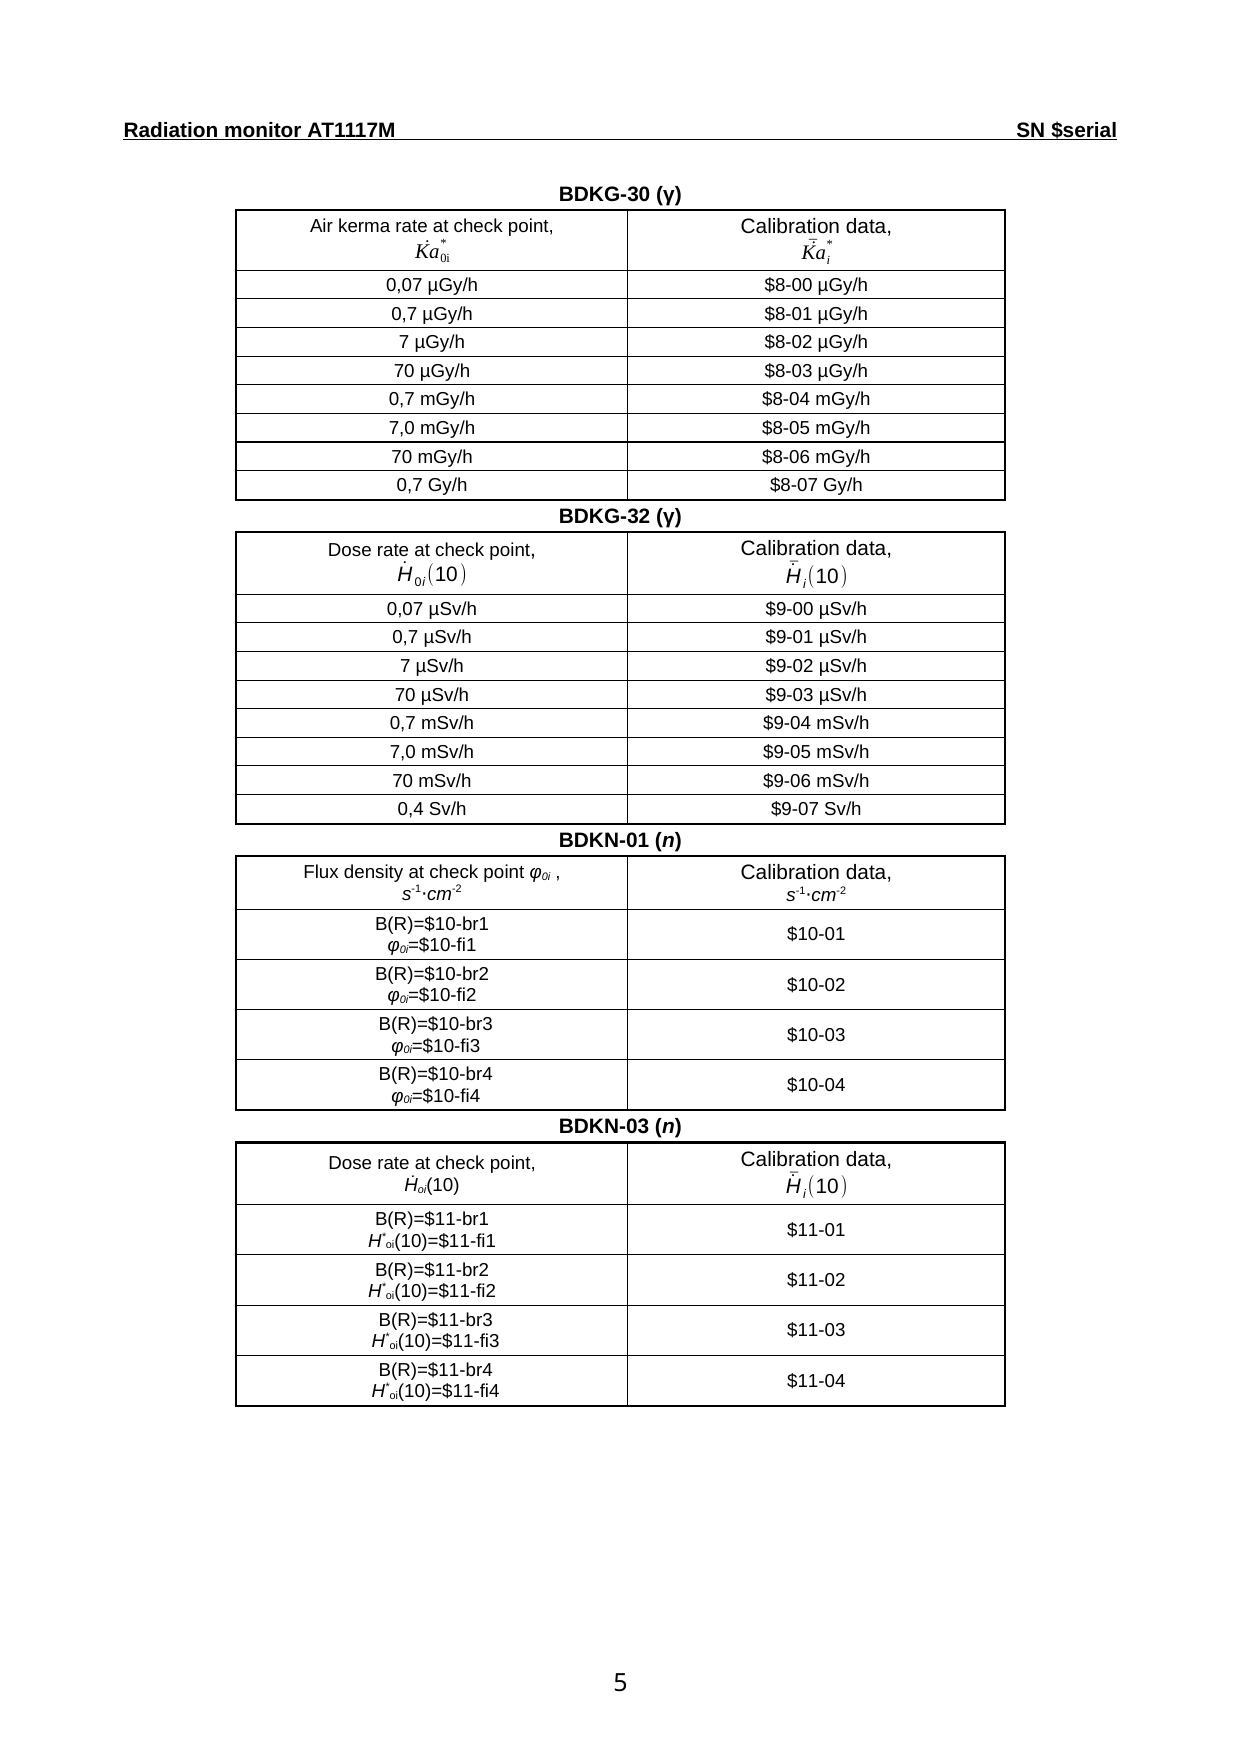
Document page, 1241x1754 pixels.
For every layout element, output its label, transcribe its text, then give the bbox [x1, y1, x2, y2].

table_cell B(R)=$10-br3 φ0i=$10-fi3 [237, 1010, 627, 1059]
table_header BDKG-32 (γ) [236, 501, 1004, 531]
table_cell 0,4 Sv/h [237, 795, 627, 823]
table_cell $8-00 µGy/h [628, 271, 1004, 298]
table_cell B(R)=$10-br2 φ0i=$10-fi2 [237, 960, 627, 1009]
table_cell $9-06 mSv/h [628, 766, 1004, 794]
table_cell $11-02 [628, 1255, 1004, 1304]
table_cell 70 mSv/h [237, 766, 627, 794]
table_cell 7 µSv/h [237, 652, 627, 679]
table_cell $8-03 µGy/h [628, 357, 1004, 384]
table_cell 70 µGy/h [237, 357, 627, 384]
table_header BDKN-01 (n) [236, 825, 1004, 855]
table_cell $9-00 µSv/h [628, 595, 1004, 622]
table_cell $8-05 mGy/h [628, 414, 1004, 441]
table_cell Dose rate at check point, [237, 533, 627, 593]
table_cell 0,7 mSv/h [237, 709, 627, 737]
table_cell 0,7 mGy/h [237, 385, 627, 413]
table_cell $11-04 [628, 1356, 1004, 1405]
table_cell Calibration data, s-1⋅cm-2 [628, 857, 1004, 908]
table_cell $8-01 µGy/h [628, 299, 1004, 327]
table_cell $11-01 [628, 1205, 1004, 1254]
table_cell B(R)=$11-br2 H*oi(10)=$11-fi2 [237, 1255, 627, 1304]
table_cell Flux density at check point φ0i , s-1⋅cm-2 [237, 857, 627, 908]
table_cell $8-07 Gy/h [628, 471, 1004, 499]
table_cell $11-03 [628, 1306, 1004, 1355]
table_cell 0,07 µGy/h [237, 271, 627, 298]
table_cell $9-02 µSv/h [628, 652, 1004, 679]
table_cell 0,7 µSv/h [237, 623, 627, 651]
table_cell 0,07 µSv/h [237, 595, 627, 622]
table_cell Air kerma rate at check point, [237, 211, 627, 269]
table_cell 7 µGy/h [237, 328, 627, 356]
table_cell 0,7 µGy/h [237, 299, 627, 327]
table_cell Calibration data, [628, 533, 1004, 593]
table_header BDKN-03 (n) [236, 1111, 1004, 1141]
table_cell B(R)=$11-br1 H*oi(10)=$11-fi1 [237, 1205, 627, 1254]
table_cell 0,7 Gy/h [237, 471, 627, 499]
table_cell $9-07 Sv/h [628, 795, 1004, 823]
table_cell $9-05 mSv/h [628, 738, 1004, 765]
table_cell B(R)=$11-br3 H*oi(10)=$11-fi3 [237, 1306, 627, 1355]
table_cell $8-04 mGy/h [628, 385, 1004, 413]
table_cell $9-01 µSv/h [628, 623, 1004, 651]
table_cell $10-04 [628, 1060, 1004, 1109]
table_cell $8-02 µGy/h [628, 328, 1004, 356]
table_cell $10-01 [628, 910, 1004, 959]
table_cell Calibration data, [628, 211, 1004, 269]
table_cell Dose rate at check point, Ḣoi(10) [237, 1144, 627, 1204]
table_cell $10-03 [628, 1010, 1004, 1059]
table_cell 70 µSv/h [237, 681, 627, 708]
table_cell B(R)=$10-br4 φ0i=$10-fi4 [237, 1060, 627, 1109]
table_cell $9-03 µSv/h [628, 681, 1004, 708]
table_cell B(R)=$10-br1 φ0i=$10-fi1 [237, 910, 627, 959]
table_cell 70 mGy/h [237, 443, 627, 470]
table_cell B(R)=$11-br4 H*oi(10)=$11-fi4 [237, 1356, 627, 1405]
table_header BDKG-30 (γ) [236, 179, 1004, 208]
table_cell $8-06 mGy/h [628, 443, 1004, 470]
table_cell $10-02 [628, 960, 1004, 1009]
table_cell 7,0 mGy/h [237, 414, 627, 441]
table_cell Calibration data, [628, 1144, 1004, 1204]
table_cell $9-04 mSv/h [628, 709, 1004, 737]
table_cell 7,0 mSv/h [237, 738, 627, 765]
